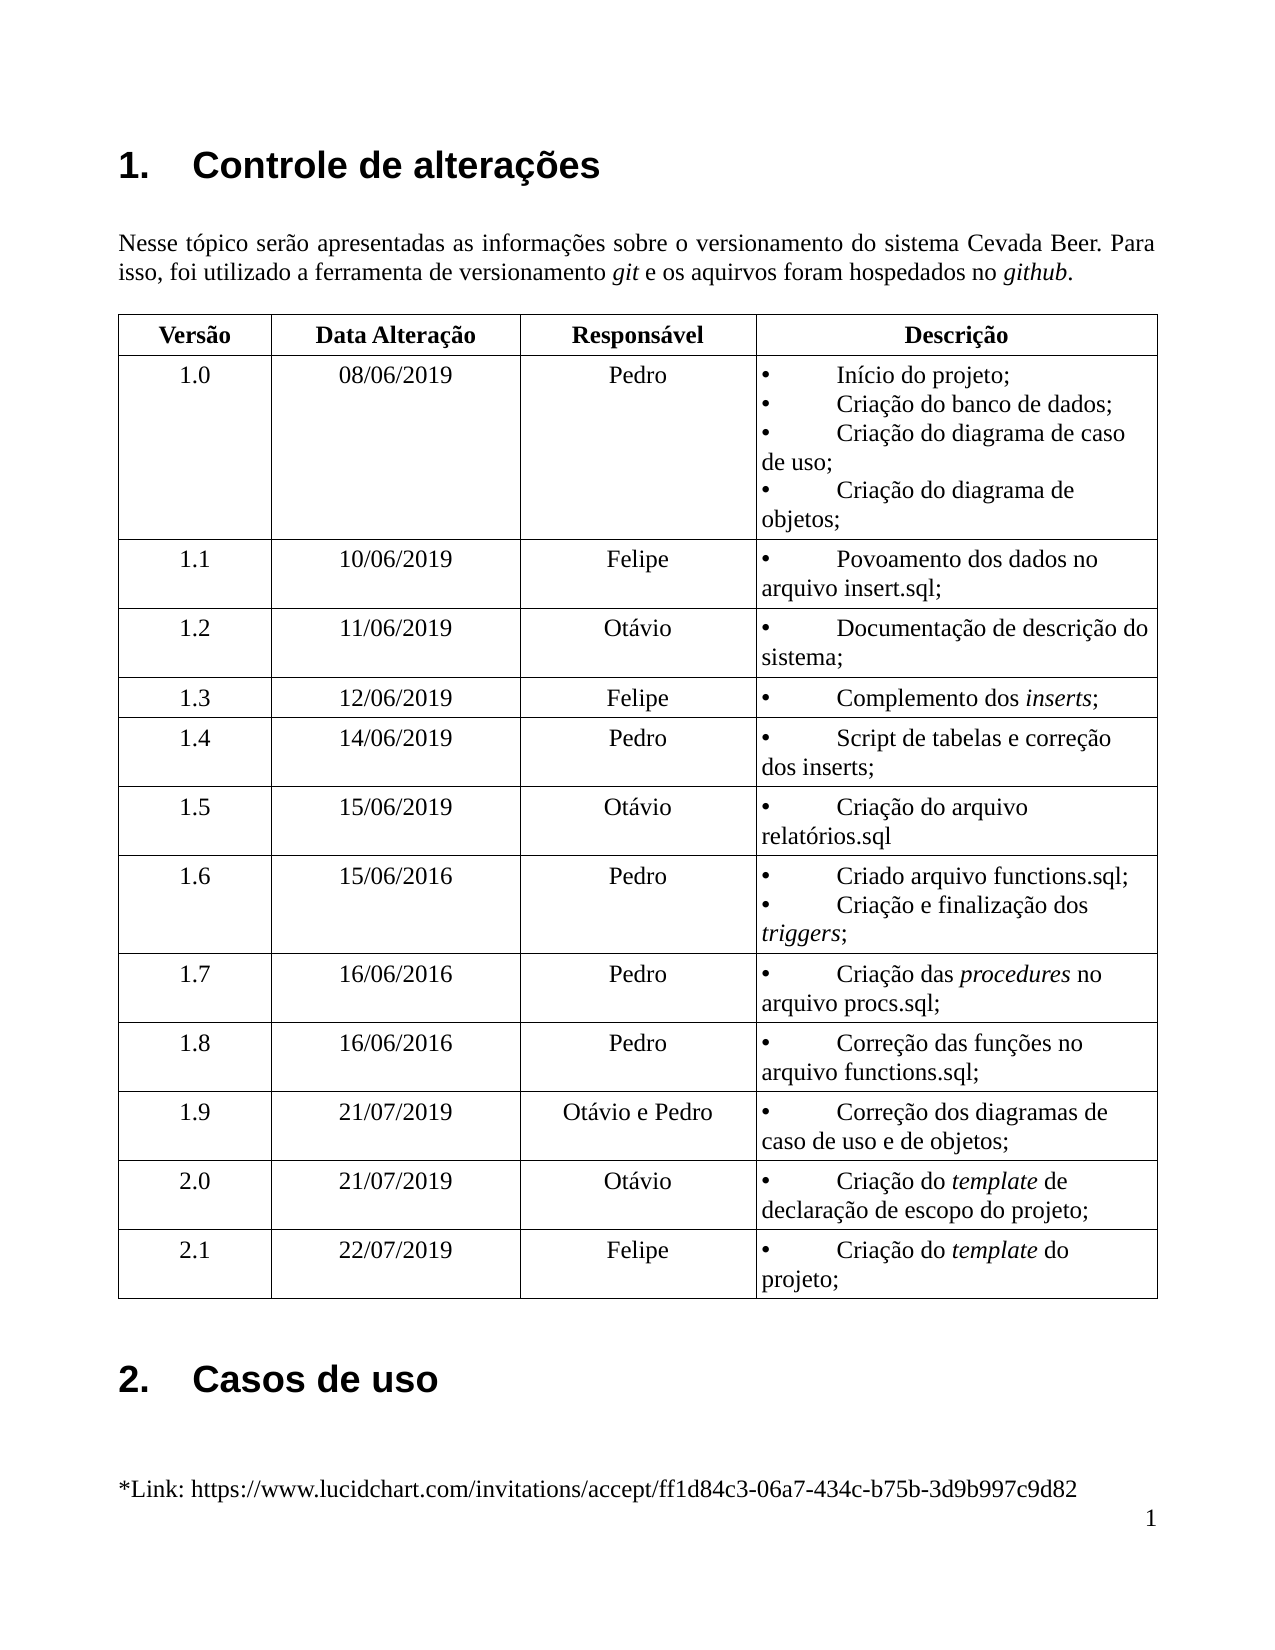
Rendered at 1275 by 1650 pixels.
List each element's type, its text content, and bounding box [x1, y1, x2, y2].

text Nesse tópico serão apresentadas as informações sobre o versionamento do sistema Cevada Beer. Para isso, foi utilizado a ferramenta de versionamento git e os aquirvos foram hospedados no github. [118, 228, 1157, 286]
table_cell Povoamento dos dados no arquivo insert.sql; [757, 540, 1157, 608]
table_cell Documentação de descrição do sistema; [757, 609, 1157, 677]
table_cell 1.0 [119, 356, 271, 539]
table_header Versão [119, 315, 271, 354]
table_cell Felipe [521, 1230, 756, 1298]
table_cell Otávio e Pedro [521, 1092, 756, 1160]
table_cell Felipe [521, 540, 756, 608]
table_cell 2.1 [119, 1230, 271, 1298]
table_cell Script de tabelas e correção dos inserts; [757, 718, 1157, 786]
table_cell 2.0 [119, 1161, 271, 1229]
table_cell Criação do arquivo relatórios.sql [757, 787, 1157, 855]
table_cell Otávio [521, 787, 756, 855]
table_header Responsável [521, 315, 756, 354]
table_cell Pedro [521, 856, 756, 953]
table_cell Otávio [521, 1161, 756, 1229]
table_cell 14/06/2019 [272, 718, 520, 786]
table_cell Otávio [521, 609, 756, 677]
table_cell Pedro [521, 718, 756, 786]
table_cell Pedro [521, 1023, 756, 1091]
table_cell Criação das procedures no arquivo procs.sql; [757, 954, 1157, 1022]
table_cell Correção dos diagramas de caso de uso e de objetos; [757, 1092, 1157, 1160]
table_cell 08/06/2019 [272, 356, 520, 539]
table_cell 1.7 [119, 954, 271, 1022]
table_cell 1.4 [119, 718, 271, 786]
table_cell 16/06/2016 [272, 1023, 520, 1091]
table_cell 22/07/2019 [272, 1230, 520, 1298]
subtitle Casos de uso [118, 1356, 1157, 1400]
table_cell Pedro [521, 356, 756, 539]
table_cell 15/06/2019 [272, 787, 520, 855]
table_header Data Alteração [272, 315, 520, 354]
table_cell Pedro [521, 954, 756, 1022]
table_cell Complemento dos inserts; [757, 678, 1157, 717]
table_cell Criado arquivo functions.sql; Criação e finalização dos triggers; [757, 856, 1157, 953]
table_header Descrição [757, 315, 1157, 354]
table_cell 10/06/2019 [272, 540, 520, 608]
table_cell 1.1 [119, 540, 271, 608]
table_cell 1.9 [119, 1092, 271, 1160]
table_cell 1.6 [119, 856, 271, 953]
table_cell 21/07/2019 [272, 1161, 520, 1229]
table_cell Criação do template do projeto; [757, 1230, 1157, 1298]
table_cell Criação do template de declaração de escopo do projeto; [757, 1161, 1157, 1229]
table_cell 21/07/2019 [272, 1092, 520, 1160]
table_cell Início do projeto; Criação do banco de dados; Criação do diagrama de caso de uso; Criação do diagrama de objetos; [757, 356, 1157, 539]
table_cell 11/06/2019 [272, 609, 520, 677]
table_cell Correção das funções no arquivo functions.sql; [757, 1023, 1157, 1091]
table_cell Felipe [521, 678, 756, 717]
table_cell 1.8 [119, 1023, 271, 1091]
table_cell 1.5 [119, 787, 271, 855]
table_cell 16/06/2016 [272, 954, 520, 1022]
table_cell 15/06/2016 [272, 856, 520, 953]
table_cell 1.2 [119, 609, 271, 677]
table_cell 12/06/2019 [272, 678, 520, 717]
subtitle Controle de alterações [118, 143, 1157, 187]
table_cell 1.3 [119, 678, 271, 717]
